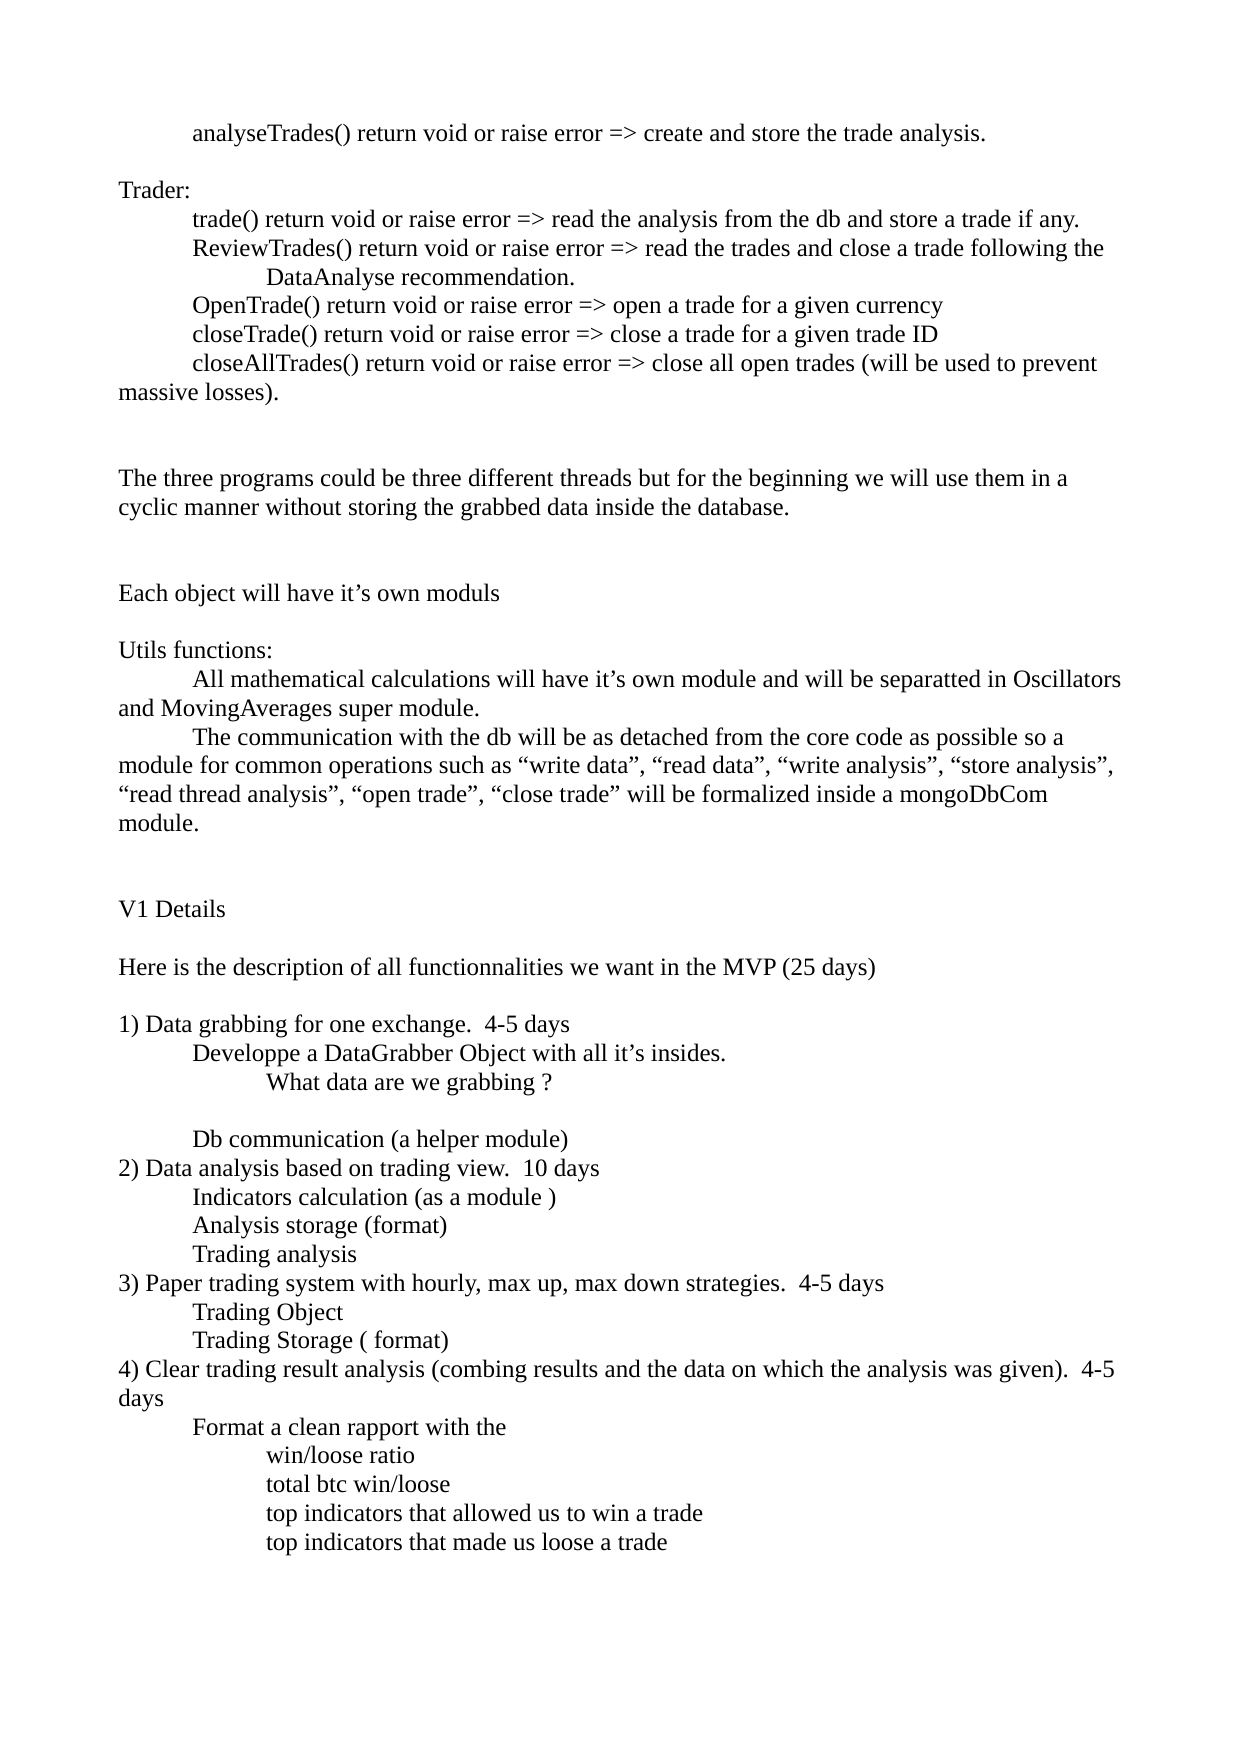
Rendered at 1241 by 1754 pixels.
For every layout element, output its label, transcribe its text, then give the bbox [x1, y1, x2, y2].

text The communication with the db will be as detached from the core code as possible so a module for common operations such as “write data”, “read data”, “write analysis”, “store analysis”, “read thread analysis”, “open trade”, “close trade” will be formalized inside a mongoDbCom module. [118, 722, 1122, 837]
text top indicators that made us loose a trade [118, 1527, 1122, 1556]
text 1) Data grabbing for one exchange. 4-5 days [118, 1009, 1122, 1038]
text Trading Object [118, 1297, 1122, 1326]
text total btc win/loose [118, 1469, 1122, 1498]
text Trading Storage ( format) [118, 1326, 1122, 1354]
text win/loose ratio [118, 1441, 1122, 1469]
text closeTrade() return void or raise error => close a trade for a given trade ID [118, 319, 1122, 348]
text Db communication (a helper module) [118, 1124, 1122, 1153]
text Utils functions: [118, 636, 1122, 664]
text Here is the description of all functionnalities we want in the MVP (25 days) [118, 952, 1122, 981]
text 4) Clear trading result analysis (combing results and the data on which the analysis was given). 4-5 days [118, 1354, 1122, 1412]
text Each object will have it’s own moduls [118, 578, 1122, 607]
text Trader: [118, 176, 1122, 204]
text Format a clean rapport with the [118, 1412, 1122, 1441]
text Trading analysis [118, 1239, 1122, 1268]
text 2) Data analysis based on trading view. 10 days [118, 1153, 1122, 1182]
text V1 Details [118, 894, 1122, 923]
text analyseTrades() return void or raise error => create and store the trade analysis. [118, 118, 1122, 147]
text What data are we grabbing ? [118, 1067, 1122, 1096]
text closeAllTrades() return void or raise error => close all open trades (will be used to prevent massive losses). [118, 348, 1122, 406]
text Analysis storage (format) [118, 1211, 1122, 1239]
text top indicators that allowed us to win a trade [118, 1498, 1122, 1527]
text The three programs could be three different threads but for the beginning we will use them in a cyclic manner without storing the grabbed data inside the database. [118, 463, 1122, 521]
text Indicators calculation (as a module ) [118, 1182, 1122, 1211]
text ReviewTrades() return void or raise error => read the trades and close a trade following the DataAnalyse recommendation. [118, 233, 1122, 291]
text 3) Paper trading system with hourly, max up, max down strategies. 4-5 days [118, 1268, 1122, 1297]
text OpenTrade() return void or raise error => open a trade for a given currency [118, 291, 1122, 319]
text Developpe a DataGrabber Object with all it’s insides. [118, 1038, 1122, 1067]
text All mathematical calculations will have it’s own module and will be separatted in Oscillators and MovingAverages super module. [118, 664, 1122, 722]
text trade() return void or raise error => read the analysis from the db and store a trade if any. [118, 204, 1122, 233]
